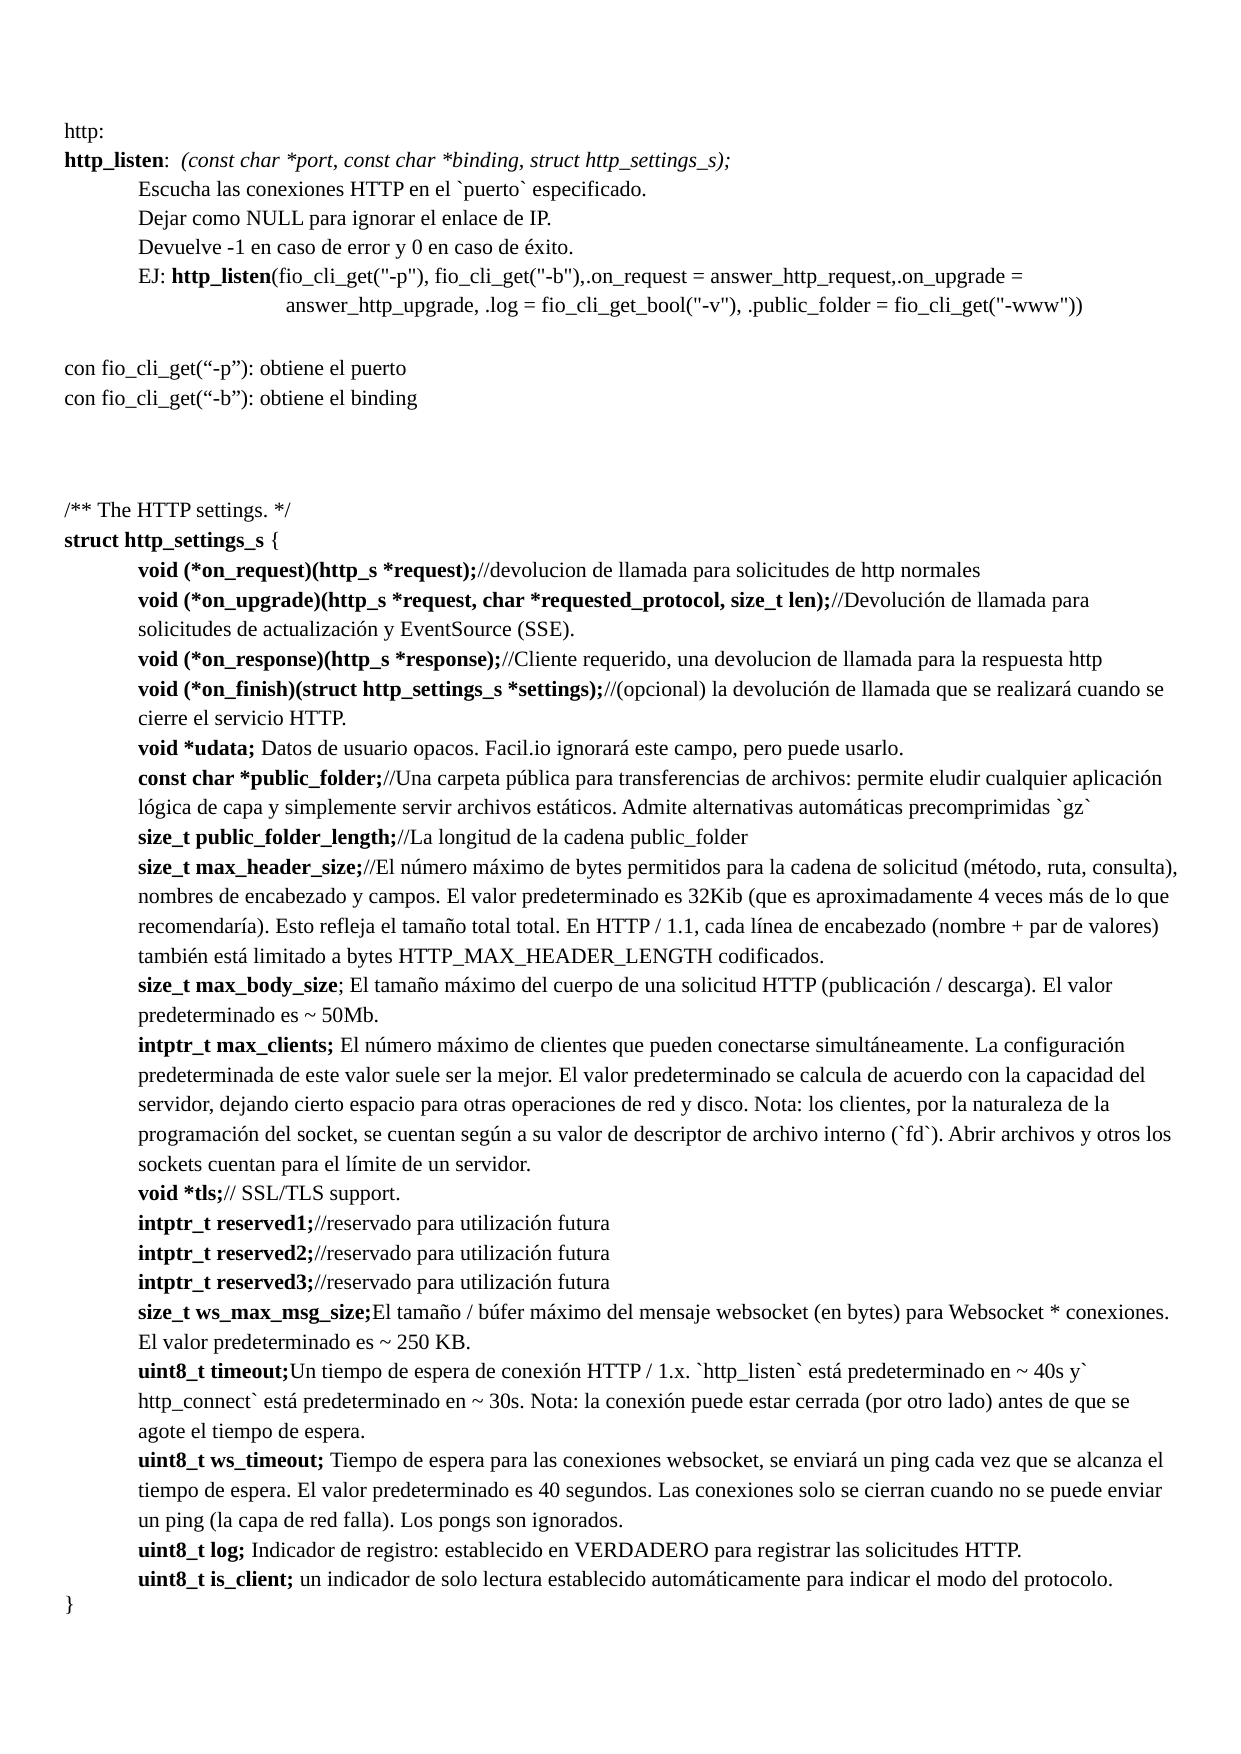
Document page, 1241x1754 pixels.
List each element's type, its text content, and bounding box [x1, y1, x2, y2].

text void (*on_finish)(struct http_settings_s *settings);//(opcional) la devolución de llamada que se realizará cuando se cierre el servicio HTTP. [64, 671, 1180, 731]
text void *tls;// SSL/TLS support. [64, 1176, 1180, 1206]
text uint8_t is_client; un indicador de solo lectura establecido automáticamente para indicar el modo del protocolo. [64, 1562, 1180, 1591]
text size_t ws_max_msg_size;El tamaño / búfer máximo del mensaje websocket (en bytes) para Websocket * conexiones. El valor predeterminado es ~ 250 KB. [64, 1294, 1180, 1354]
text struct http_settings_s { [64, 523, 1180, 552]
text /** The HTTP settings. */ [64, 493, 1180, 523]
text EJ: http_listen(fio_cli_get("-p"), fio_cli_get("-b"),.on_request = answer_http_request,.on_upgrade = [64, 263, 1180, 288]
text uint8_t ws_timeout; Tiempo de espera para las conexiones websocket, se enviará un ping cada vez que se alcanza el tiempo de espera. El valor predeterminado es 40 segundos. Las conexiones solo se cierran cuando no se puede enviar un ping (la capa de red falla). Los pongs son ignorados. [64, 1443, 1180, 1532]
text void (*on_upgrade)(http_s *request, char *requested_protocol, size_t len);//Devolución de llamada para solicitudes de actualización y EventSource (SSE). [64, 582, 1180, 641]
text Devuelve -1 en caso de error y 0 en caso de éxito. [64, 234, 1180, 259]
text uint8_t log; Indicador de registro: establecido en VERDADERO para registrar las solicitudes HTTP. [64, 1532, 1180, 1562]
text Escucha las conexiones HTTP en el `puerto` especificado. [64, 176, 1180, 201]
text intptr_t reserved3;//reservado para utilización futura [64, 1265, 1180, 1294]
text intptr_t reserved1;//reservado para utilización futura [64, 1206, 1180, 1235]
text } [64, 1591, 1180, 1617]
text con fio_cli_get(“-p”): obtiene el puerto [64, 351, 1180, 380]
text answer_http_upgrade, .log = fio_cli_get_bool("-v"), .public_folder = fio_cli_get("-www")) [64, 292, 1180, 317]
text void (*on_request)(http_s *request);//devolucion de llamada para solicitudes de http normales [64, 552, 1180, 582]
text http: [64, 118, 1180, 143]
text intptr_t max_clients; El número máximo de clientes que pueden conectarse simultáneamente. La configuración predeterminada de este valor suele ser la mejor. El valor predeterminado se calcula de acuerdo con la capacidad del servidor, dejando cierto espacio para otras operaciones de red y disco. Nota: los clientes, por la naturaleza de la programación del socket, se cuentan según a su valor de descriptor de archivo interno (`fd`). Abrir archivos y otros los sockets cuentan para el límite de un servidor. [64, 1027, 1180, 1176]
text Dejar como NULL para ignorar el enlace de IP. [64, 205, 1180, 230]
text size_t max_header_size;//El número máximo de bytes permitidos para la cadena de solicitud (método, ruta, consulta), nombres de encabezado y campos. El valor predeterminado es 32Kib (que es aproximadamente 4 veces más de lo que recomendaría). Esto refleja el tamaño total total. En HTTP / 1.1, cada línea de encabezado (nombre + par de valores) también está limitado a bytes HTTP_MAX_HEADER_LENGTH codificados. [64, 849, 1180, 968]
text uint8_t timeout;Un tiempo de espera de conexión HTTP / 1.x. `http_listen` está predeterminado en ~ 40s y` http_connect` está predeterminado en ~ 30s. Nota: la conexión puede estar cerrada (por otro lado) antes de que se agote el tiempo de espera. [64, 1354, 1180, 1443]
text http_listen: (const char *port, const char *binding, struct http_settings_s); [64, 147, 1180, 172]
text void (*on_response)(http_s *response);//Cliente requerido, una devolucion de llamada para la respuesta http [64, 641, 1180, 671]
text void *udata; Datos de usuario opacos. Facil.io ignorará este campo, pero puede usarlo. [64, 731, 1180, 760]
text size_t max_body_size; El tamaño máximo del cuerpo de una solicitud HTTP (publicación / descarga). El valor predeterminado es ~ 50Mb. [64, 968, 1180, 1027]
text const char *public_folder;//Una carpeta pública para transferencias de archivos: permite eludir cualquier aplicación lógica de capa y simplemente servir archivos estáticos. Admite alternativas automáticas precomprimidas `gz` [64, 760, 1180, 819]
text intptr_t reserved2;//reservado para utilización futura [64, 1235, 1180, 1265]
text con fio_cli_get(“-b”): obtiene el binding [64, 380, 1180, 410]
text size_t public_folder_length;//La longitud de la cadena public_folder [64, 819, 1180, 849]
